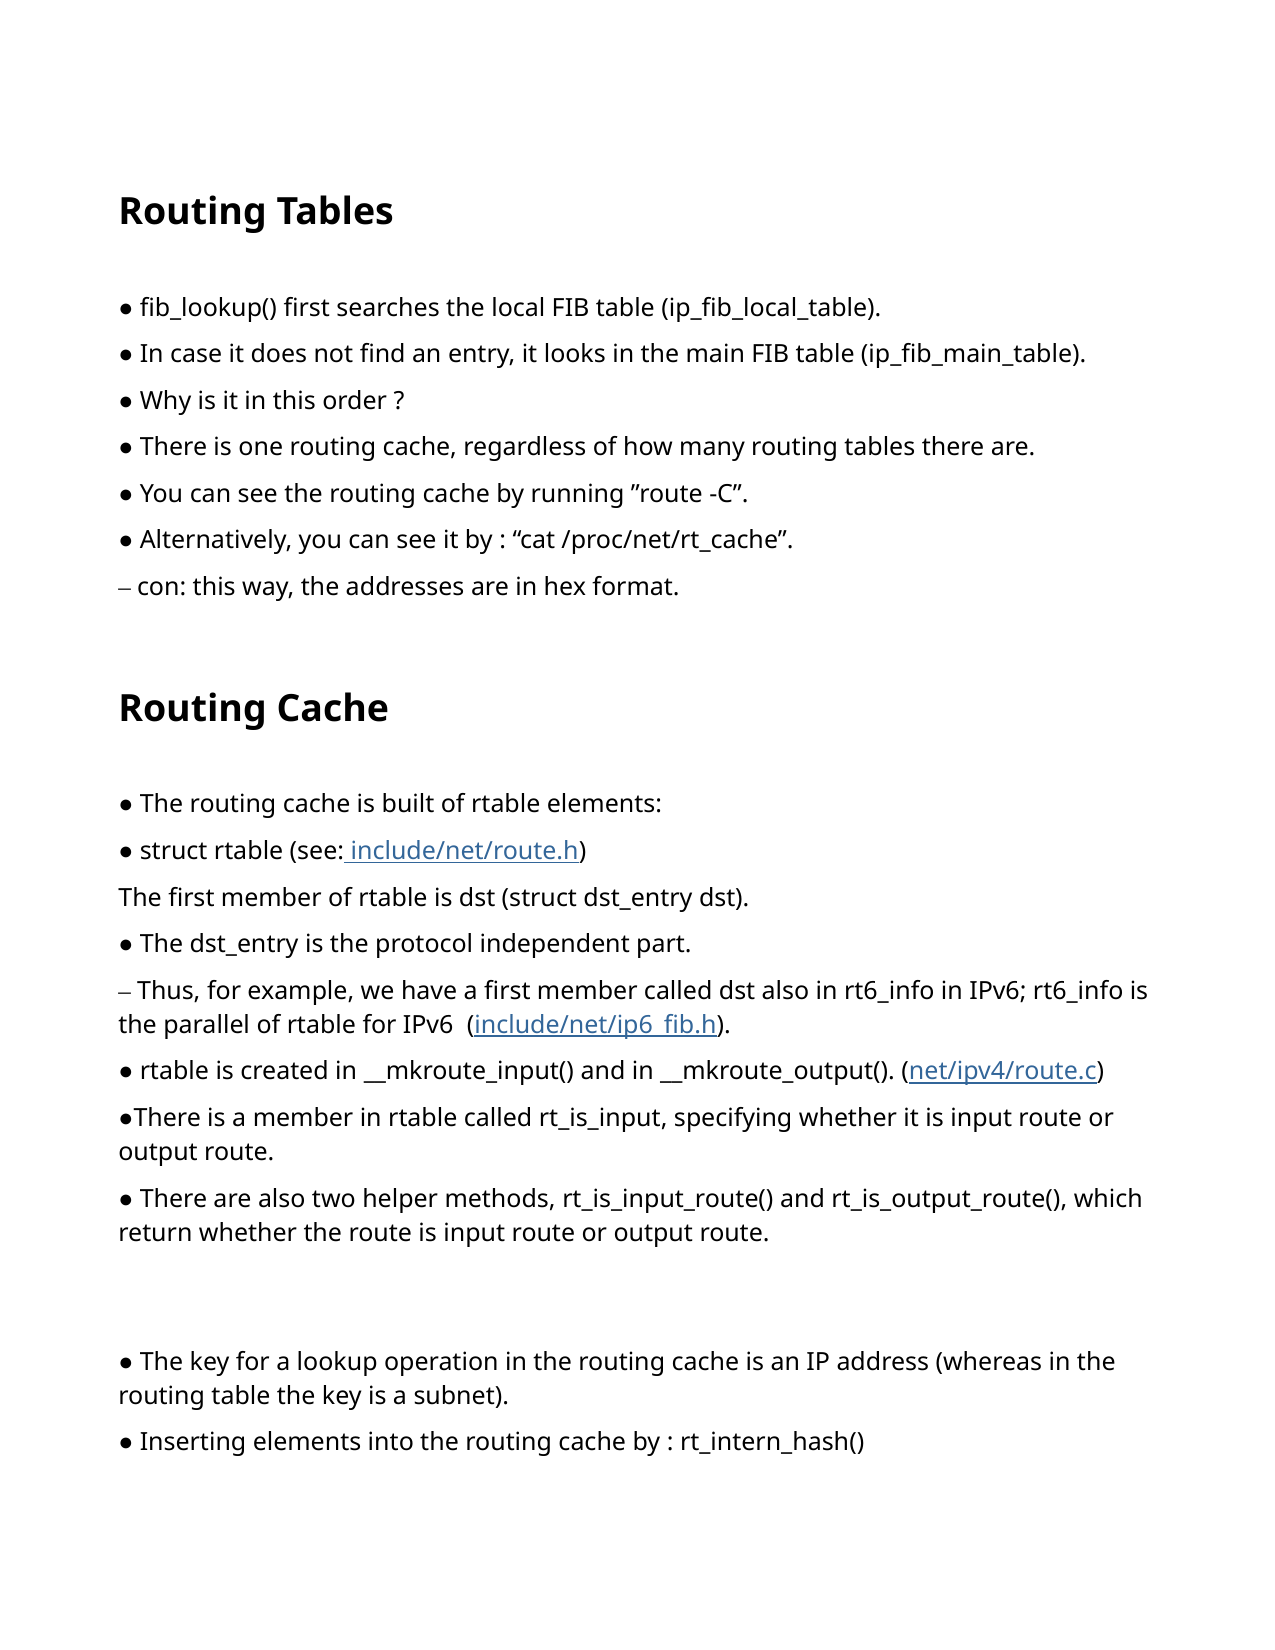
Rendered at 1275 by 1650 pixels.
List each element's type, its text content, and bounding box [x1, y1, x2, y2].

text ● In case it does not find an entry, it looks in the main FIB table (ip_fib_main_table). [118, 336, 1157, 370]
text – con: this way, the addresses are in hex format. [118, 568, 1157, 603]
text ● The routing cache is built of rtable elements: [118, 786, 1157, 820]
subtitle Routing Cache [118, 681, 1157, 732]
text ● struct rtable (see: include/net/route.h) [118, 833, 1157, 867]
text – Thus, for example, we have a first member called dst also in rt6_info in IPv6; rt6_info is the parallel of rtable for IPv6 (include/net/ip6_fib.h). [118, 972, 1157, 1041]
subtitle Routing Tables [118, 184, 1157, 235]
text ●There is a member in rtable called rt_is_input, specifying whether it is input route or output route. [118, 1099, 1157, 1168]
text ● There are also two helper methods, rt_is_input_route() and rt_is_output_route(), which return whether the route is input route or output route. [118, 1180, 1157, 1248]
text ● You can see the routing cache by running ”route -C”. [118, 475, 1157, 509]
text ● Why is it in this order ? [118, 382, 1157, 416]
text ● rtable is created in __mkroute_input() and in __mkroute_output(). (net/ipv4/route.c) [118, 1053, 1157, 1087]
text ● The key for a lookup operation in the routing cache is an IP address (whereas in the routing table the key is a subnet). [118, 1343, 1157, 1411]
text ● Inserting elements into the routing cache by : rt_intern_hash() [118, 1424, 1157, 1458]
text ● The dst_entry is the protocol independent part. [118, 926, 1157, 960]
text The first member of rtable is dst (struct dst_entry dst). [118, 879, 1157, 913]
text ● There is one routing cache, regardless of how many routing tables there are. [118, 429, 1157, 463]
text ● Alternatively, you can see it by : “cat /proc/net/rt_cache”. [118, 522, 1157, 556]
text ● fib_lookup() first searches the local FIB table (ip_fib_local_table). [118, 289, 1157, 323]
